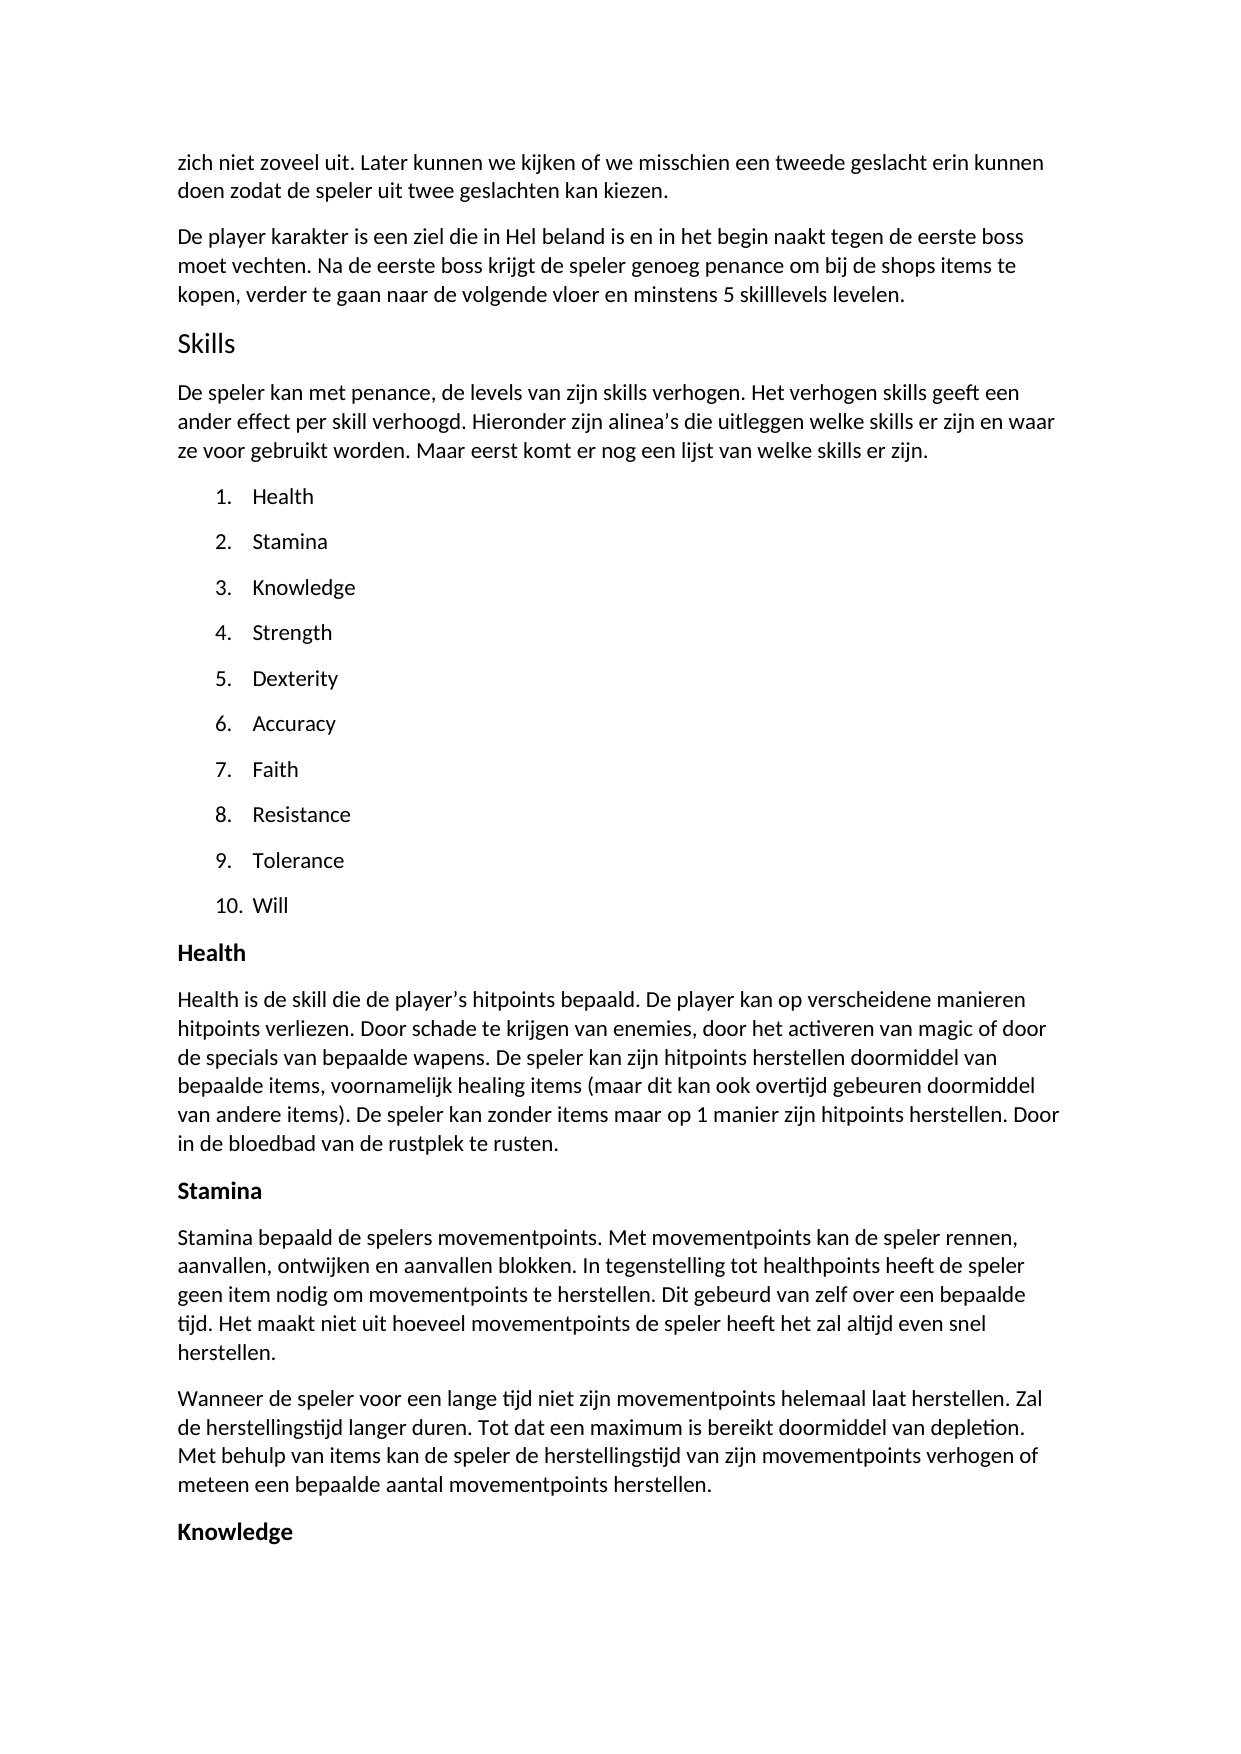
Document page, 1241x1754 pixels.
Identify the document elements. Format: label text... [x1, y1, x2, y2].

list Faith [215, 755, 1063, 783]
text Skills [177, 325, 1063, 361]
text Stamina [177, 1175, 1063, 1205]
list Dexterity [215, 664, 1063, 692]
list Tolerance [215, 846, 1063, 874]
text Stamina bepaald de spelers movementpoints. Met movementpoints kan de speler rennen, aanvallen, ontwijken en aanvallen blokken. In tegenstelling tot healthpoints heeft de speler geen item nodig om movementpoints te herstellen. Dit gebeurd van zelf over een bepaalde tijd. Het maakt niet uit hoeveel movementpoints de speler heeft het zal altijd even snel herstellen. [177, 1223, 1063, 1366]
list Accuracy [215, 709, 1063, 737]
text De speler kan met penance, de levels van zijn skills verhogen. Het verhogen skills geeft een ander effect per skill verhoogd. Hieronder zijn alinea’s die uitleggen welke skills er zijn en waar ze voor gebruikt worden. Maar eerst komt er nog een lijst van welke skills er zijn. [177, 378, 1063, 464]
text zich niet zoveel uit. Later kunnen we kijken of we misschien een tweede geslacht erin kunnen doen zodat de speler uit twee geslachten kan kiezen. [177, 148, 1063, 204]
text Knowledge [177, 1516, 1063, 1546]
text Health [177, 937, 1063, 967]
list Health [215, 482, 1063, 510]
text Wanneer de speler voor een lange tijd niet zijn movementpoints helemaal laat herstellen. Zal de herstellingstijd langer duren. Tot dat een maximum is bereikt doormiddel van depletion. Met behulp van items kan de speler de herstellingstijd van zijn movementpoints verhogen of meteen een bepaalde aantal movementpoints herstellen. [177, 1384, 1063, 1498]
list Stamina [215, 527, 1063, 555]
list Will [215, 891, 1063, 919]
list Knowledge [215, 573, 1063, 601]
text De player karakter is een ziel die in Hel beland is en in het begin naakt tegen de eerste boss moet vechten. Na de eerste boss krijgt de speler genoeg penance om bij de shops items te kopen, verder te gaan naar de volgende vloer en minstens 5 skilllevels levelen. [177, 222, 1063, 308]
text Health is de skill die de player’s hitpoints bepaald. De player kan op verscheidene manieren hitpoints verliezen. Door schade te krijgen van enemies, door het activeren van magic of door de specials van bepaalde wapens. De speler kan zijn hitpoints herstellen doormiddel van bepaalde items, voornamelijk healing items (maar dit kan ook overtijd gebeuren doormiddel van andere items). De speler kan zonder items maar op 1 manier zijn hitpoints herstellen. Door in de bloedbad van de rustplek te rusten. [177, 985, 1063, 1157]
list Strength [215, 618, 1063, 646]
list Resistance [215, 800, 1063, 828]
